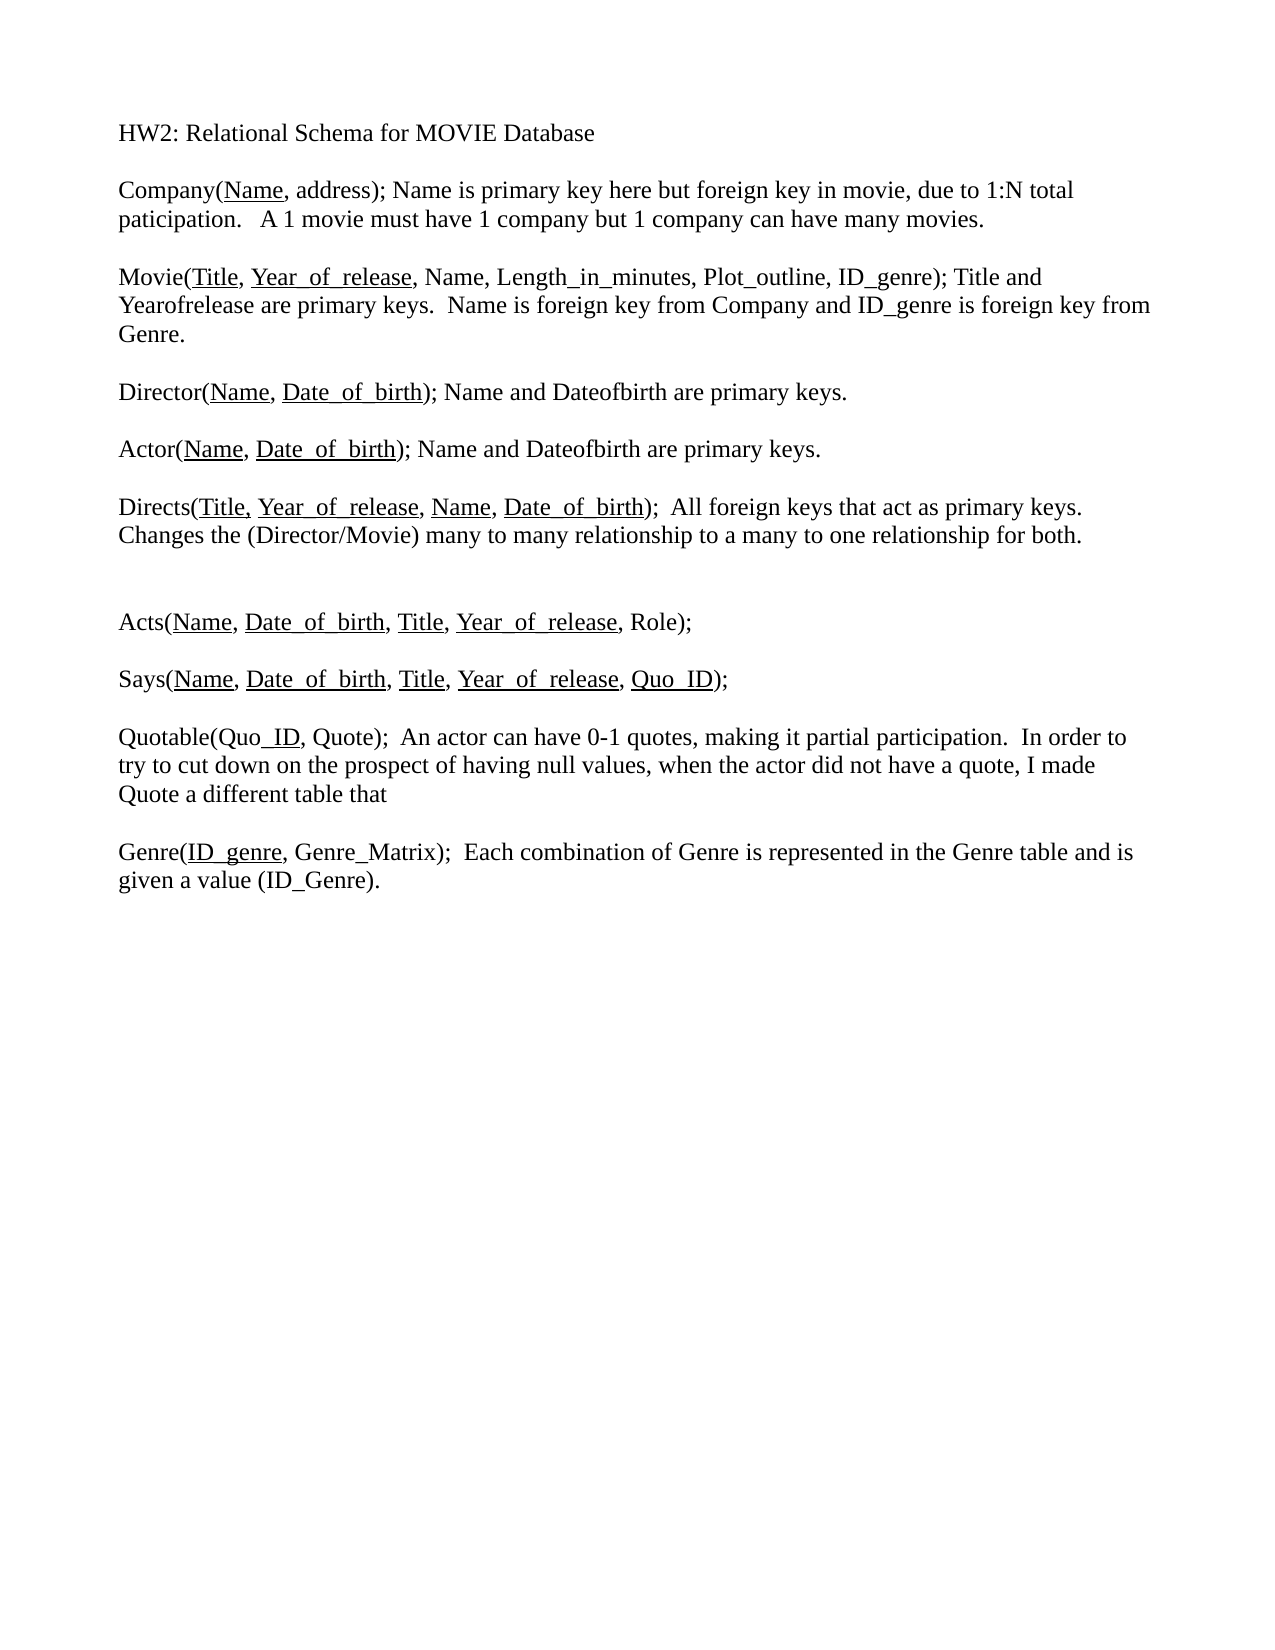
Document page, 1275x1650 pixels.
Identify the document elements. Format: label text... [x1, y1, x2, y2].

text Says(Name, Date_of_birth, Title, Year_of_release, Quo_ID); [118, 664, 1157, 693]
text Actor(Name, Date_of_birth); Name and Dateofbirth are primary keys. [118, 434, 1157, 463]
text Quotable(Quo_ID, Quote); An actor can have 0-1 quotes, making it partial participation. In order to try to cut down on the prospect of having null values, when the actor did not have a quote, I made Quote a different table that [118, 722, 1157, 808]
text Directs(Title, Year_of_release, Name, Date_of_birth); All foreign keys that act as primary keys. Changes the (Director/Movie) many to many relationship to a many to one relationship for both. [118, 492, 1157, 549]
text Genre(ID_genre, Genre_Matrix); Each combination of Genre is represented in the Genre table and is given a value (ID_Genre). [118, 837, 1157, 894]
text Company(Name, address); Name is primary key here but foreign key in movie, due to 1:N total paticipation. A 1 movie must have 1 company but 1 company can have many movies. [118, 176, 1157, 233]
text Movie(Title, Year_of_release, Name, Length_in_minutes, Plot_outline, ID_genre); Title and Yearofrelease are primary keys. Name is foreign key from Company and ID_genre is foreign key from Genre. [118, 262, 1157, 348]
text Director(Name, Date_of_birth); Name and Dateofbirth are primary keys. [118, 377, 1157, 406]
text Acts(Name, Date_of_birth, Title, Year_of_release, Role); [118, 607, 1157, 636]
text HW2: Relational Schema for MOVIE Database [118, 118, 1157, 147]
